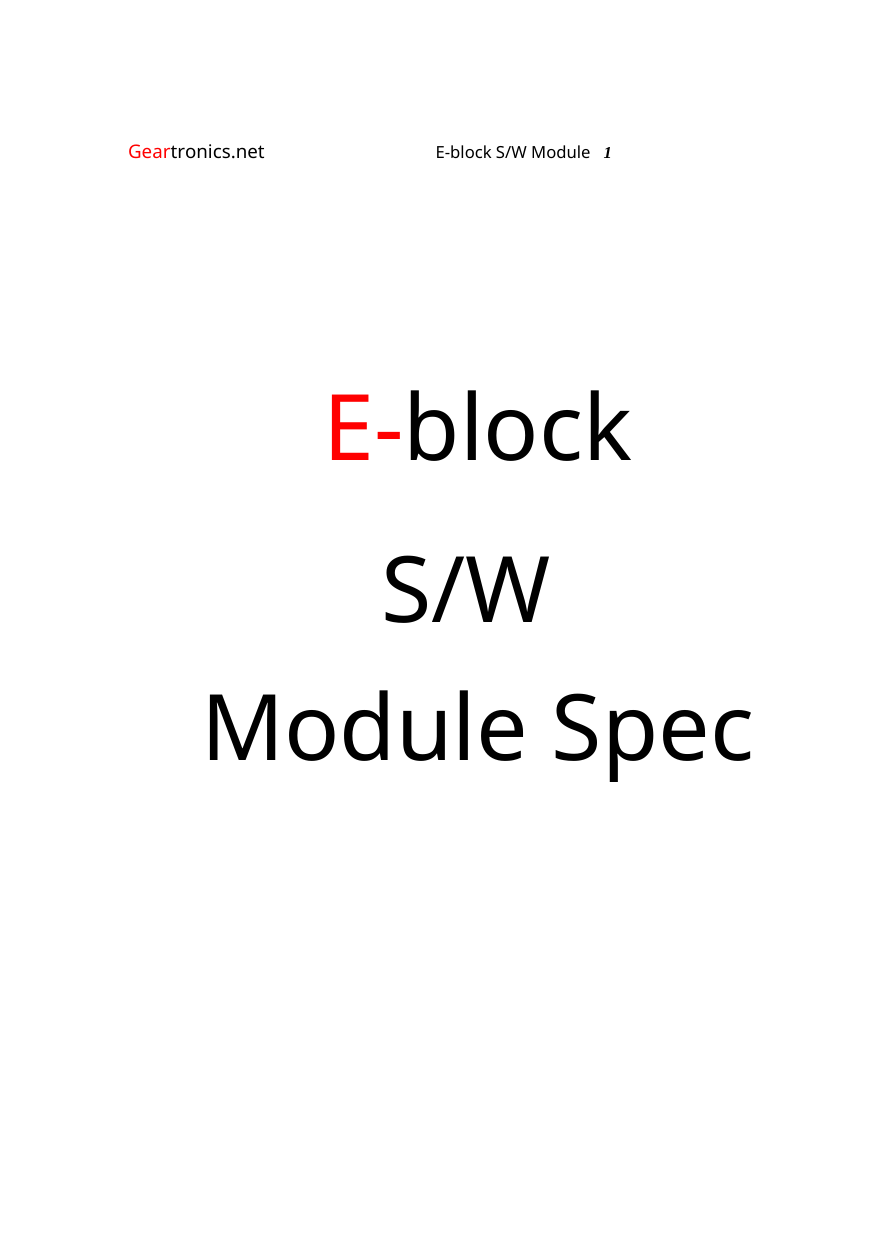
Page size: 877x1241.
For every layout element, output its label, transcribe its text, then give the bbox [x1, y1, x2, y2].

text Module Spec [118, 662, 837, 787]
subtitle E-block [118, 362, 837, 487]
subtitle S/W [118, 524, 837, 649]
